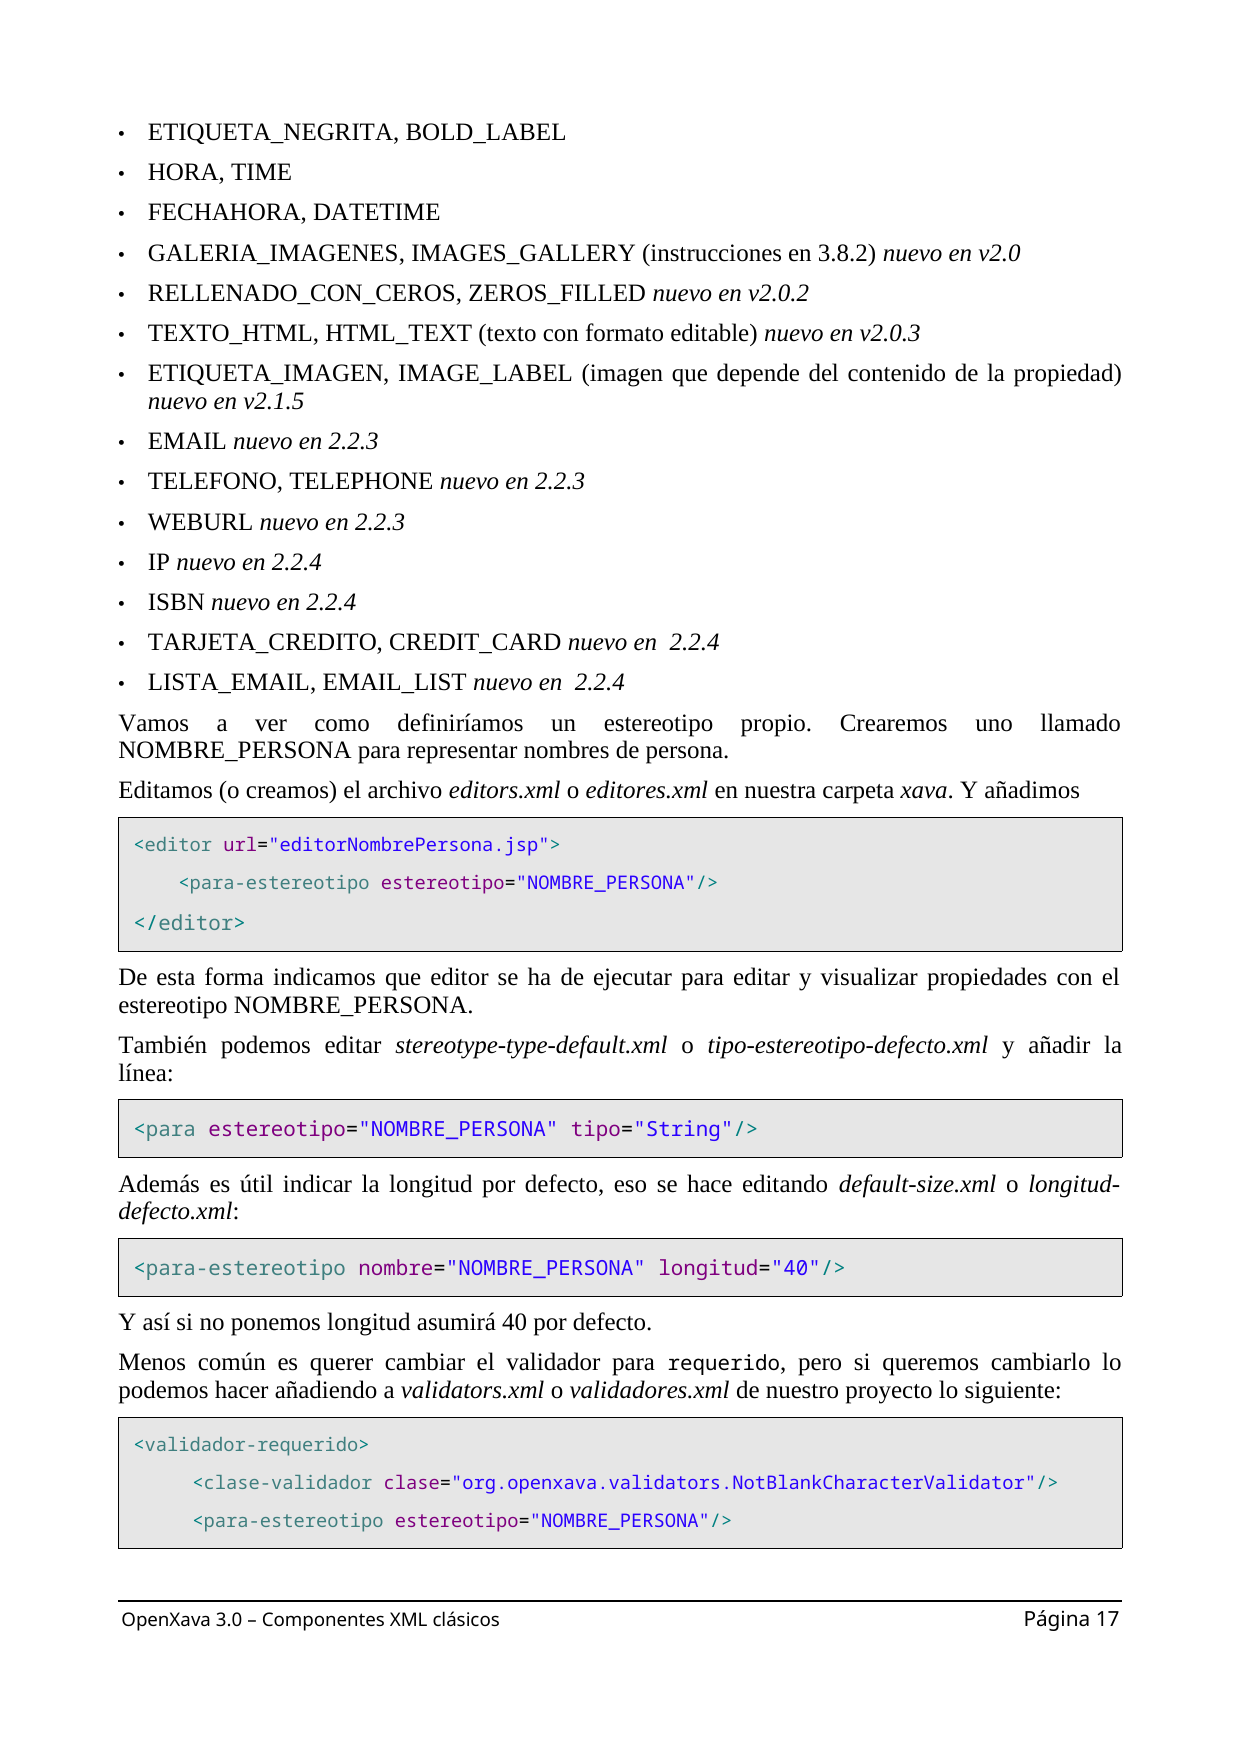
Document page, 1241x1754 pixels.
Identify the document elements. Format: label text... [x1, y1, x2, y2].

text <clase-validador clase="org.openxava.validators.NotBlankCharacterValidator"/> [119, 1455, 1122, 1493]
list WEBURL nuevo en 2.2.3 [118, 508, 1122, 535]
text De esta forma indicamos que editor se ha de ejecutar para editar y visualizar propiedades con el estereotipo NOMBRE_PERSONA. [118, 963, 1122, 1019]
list EMAIL nuevo en 2.2.3 [118, 427, 1122, 455]
list TELEFONO, TELEPHONE nuevo en 2.2.3 [118, 467, 1122, 495]
list HORA, TIME [118, 158, 1122, 186]
text <para-estereotipo estereotipo="NOMBRE_PERSONA"/> [119, 855, 1122, 893]
text También podemos editar stereotype-type-default.xml o tipo-estereotipo-defecto.xml y añadir la línea: [118, 1031, 1122, 1087]
text <editor url="editorNombrePersona.jsp"> [119, 818, 1122, 855]
list FECHAHORA, DATETIME [118, 198, 1122, 226]
list LISTA_EMAIL, EMAIL_LIST nuevo en 2.2.4 [118, 668, 1122, 696]
text Editamos (o creamos) el archivo editors.xml o editores.xml en nuestra carpeta xava. Y añadimos [118, 777, 1122, 804]
list IP nuevo en 2.2.4 [118, 548, 1122, 576]
text Además es útil indicar la longitud por defecto, eso se hace editando default-size.xml o longitud-defecto.xml: [118, 1170, 1122, 1225]
list TARJETA_CREDITO, CREDIT_CARD nuevo en 2.2.4 [118, 628, 1122, 656]
text <para-estereotipo nombre="NOMBRE_PERSONA" longitud="40"/> [119, 1239, 1122, 1296]
list TEXTO_HTML, HTML_TEXT (texto con formato editable) nuevo en v2.0.3 [118, 319, 1122, 347]
text <validador-requerido> [119, 1418, 1122, 1455]
text <para estereotipo="NOMBRE_PERSONA" tipo="String"/> [119, 1100, 1122, 1157]
text <para-estereotipo estereotipo="NOMBRE_PERSONA"/> [119, 1493, 1122, 1548]
list RELLENADO_CON_CEROS, ZEROS_FILLED nuevo en v2.0.2 [118, 279, 1122, 307]
list ISBN nuevo en 2.2.4 [118, 588, 1122, 616]
list GALERIA_IMAGENES, IMAGES_GALLERY (instrucciones en 3.8.2) nuevo en v2.0 [118, 239, 1122, 266]
list ETIQUETA_NEGRITA, BOLD_LABEL [118, 118, 1122, 146]
text Y así si no ponemos longitud asumirá 40 por defecto. [118, 1308, 1122, 1336]
text Menos común es querer cambiar el validador para requerido, pero si queremos cambiarlo lo podemos hacer añadiendo a validators.xml o validadores.xml de nuestro proyecto lo siguiente: [118, 1348, 1122, 1404]
text Vamos a ver como definiríamos un estereotipo propio. Crearemos uno llamado NOMBRE_PERSONA para representar nombres de persona. [118, 709, 1122, 764]
text </editor> [119, 893, 1122, 951]
list ETIQUETA_IMAGEN, IMAGE_LABEL (imagen que depende del contenido de la propiedad) nuevo en v2.1.5 [118, 359, 1122, 415]
